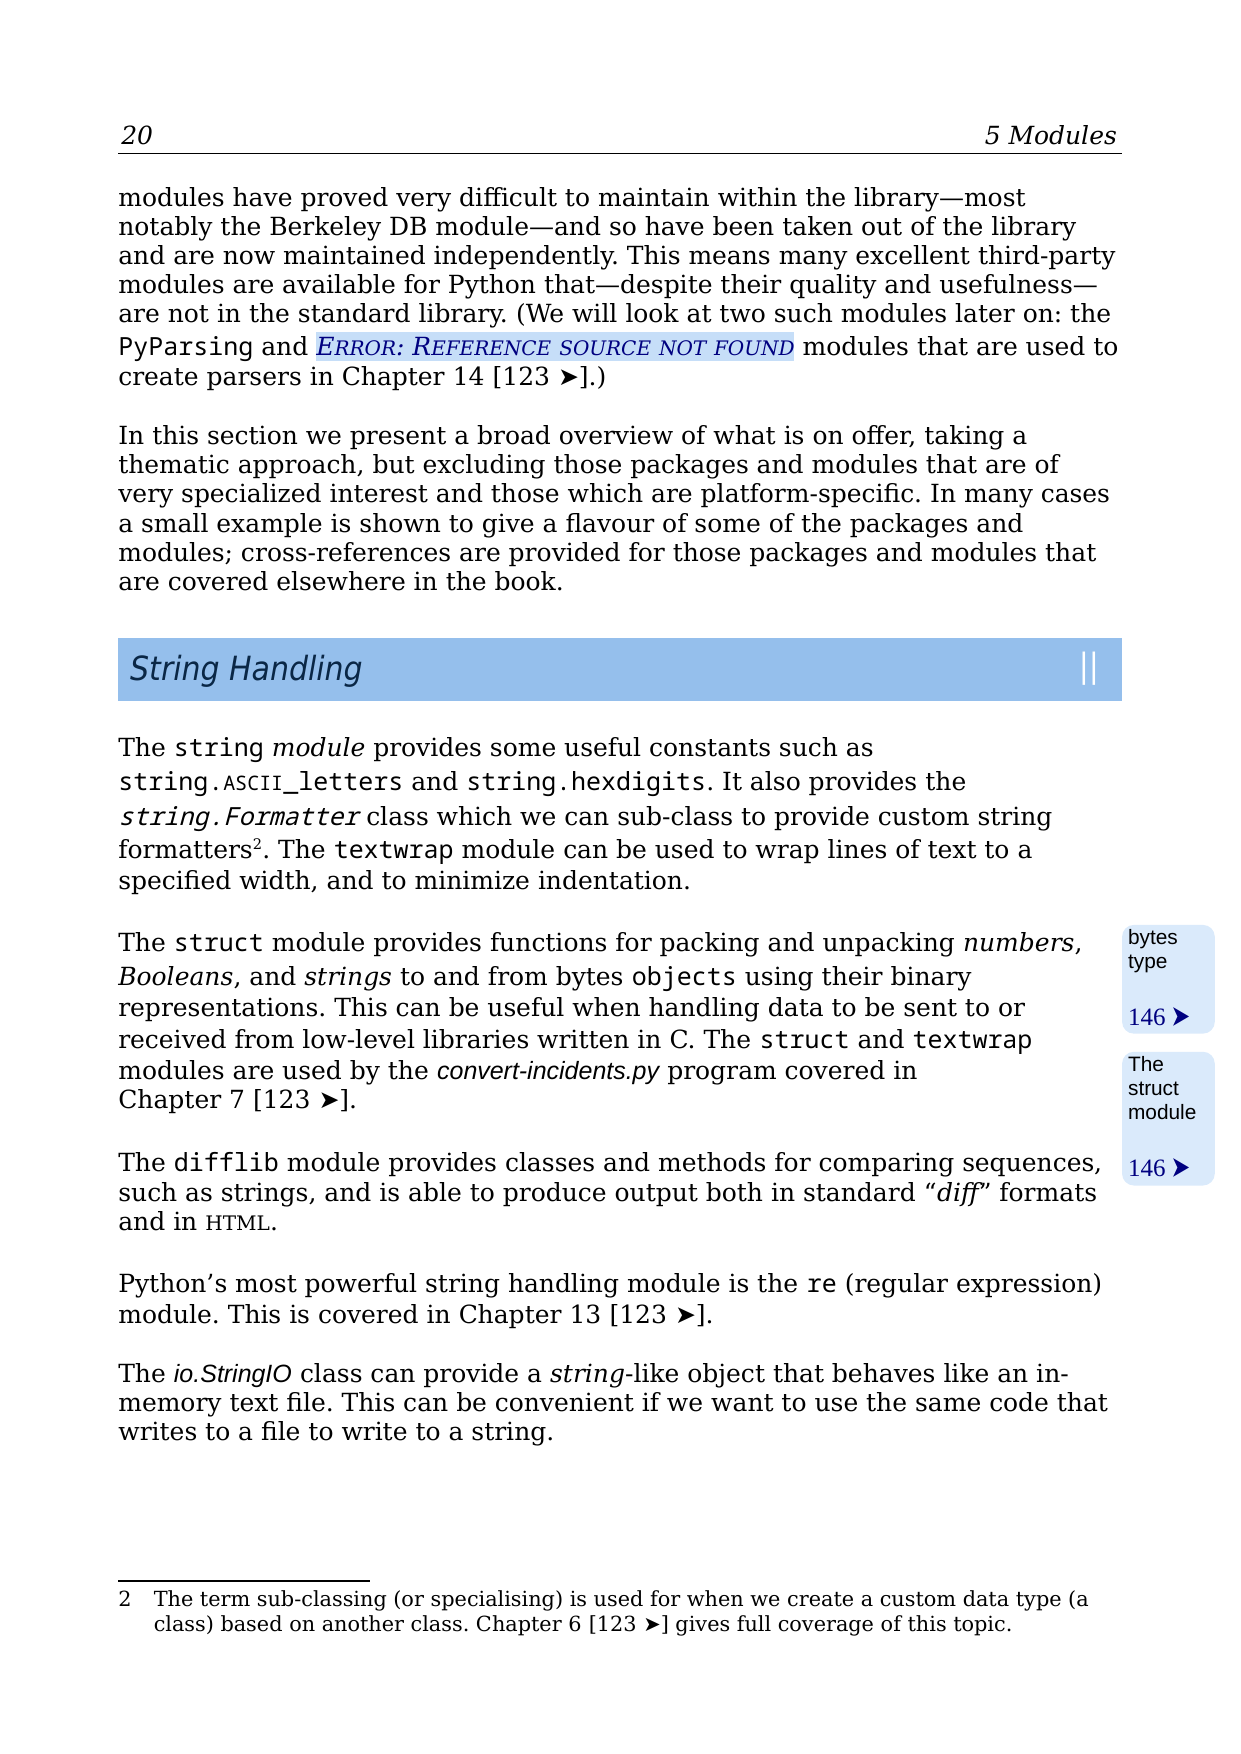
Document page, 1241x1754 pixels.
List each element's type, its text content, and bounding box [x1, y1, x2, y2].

text modules have proved very difficult to maintain within the library—most notably the Berkeley DB module—and so have been taken out of the library and are now maintained independently. This means many excellent third-party modules are available for Python that—despite their quality and usefulness—are not in the standard library. (We will look at two such modules later on: the PyParsing and Error: Reference source not found modules that are used to create parsers in Chapter 14 [123 ➤].) [118, 183, 1122, 392]
text The io.StringIO class can provide a string-like object that behaves like an in-memory text file. This can be convenient if we want to use the same code that writes to a file to write to a string. [118, 1359, 1122, 1447]
text In this section we present a broad overview of what is on offer, taking a thematic approach, but excluding those packages and modules that are of very specialized interest and those which are platform-specific. In many cases a small example is shown to give a flavour of some of the packages and modules; cross-references are provided for those packages and modules that are covered elsewhere in the book. [118, 421, 1122, 596]
subtitle String Handling [118, 638, 1122, 701]
text The difflib module provides classes and methods for comparing sequences, such as strings, and is able to produce output both in standard “diff” formats and in html. [118, 1144, 1122, 1237]
text The struct module provides functions for packing and unpacking numbers, Booleans, and strings to and from bytes objects using their binary representations. This can be useful when handling data to be sent to or received from low-level libraries written in C. The struct and textwrap modules are used by the convert-incidents.py program covered in Chapter 7 [123 ➤]. [118, 925, 1122, 1115]
text Python’s most powerful string handling module is the re (regular expression) module. This is covered in Chapter 13 [123 ➤]. [118, 1266, 1122, 1329]
text The term sub-classing (or specialising) is used for when we create a custom data type (a class) based on another class. Chapter 6 [123 ➤] gives full coverage of this topic. [118, 1587, 1122, 1636]
text The string module provides some useful constants such as string.ascii_letters and string.hexdigits. It also provides the string.Formatter class which we can sub-class to provide custom string formatters. The textwrap module can be used to wrap lines of text to a specified width, and to minimize indentation. [118, 730, 1122, 895]
text || [1063, 647, 1098, 686]
